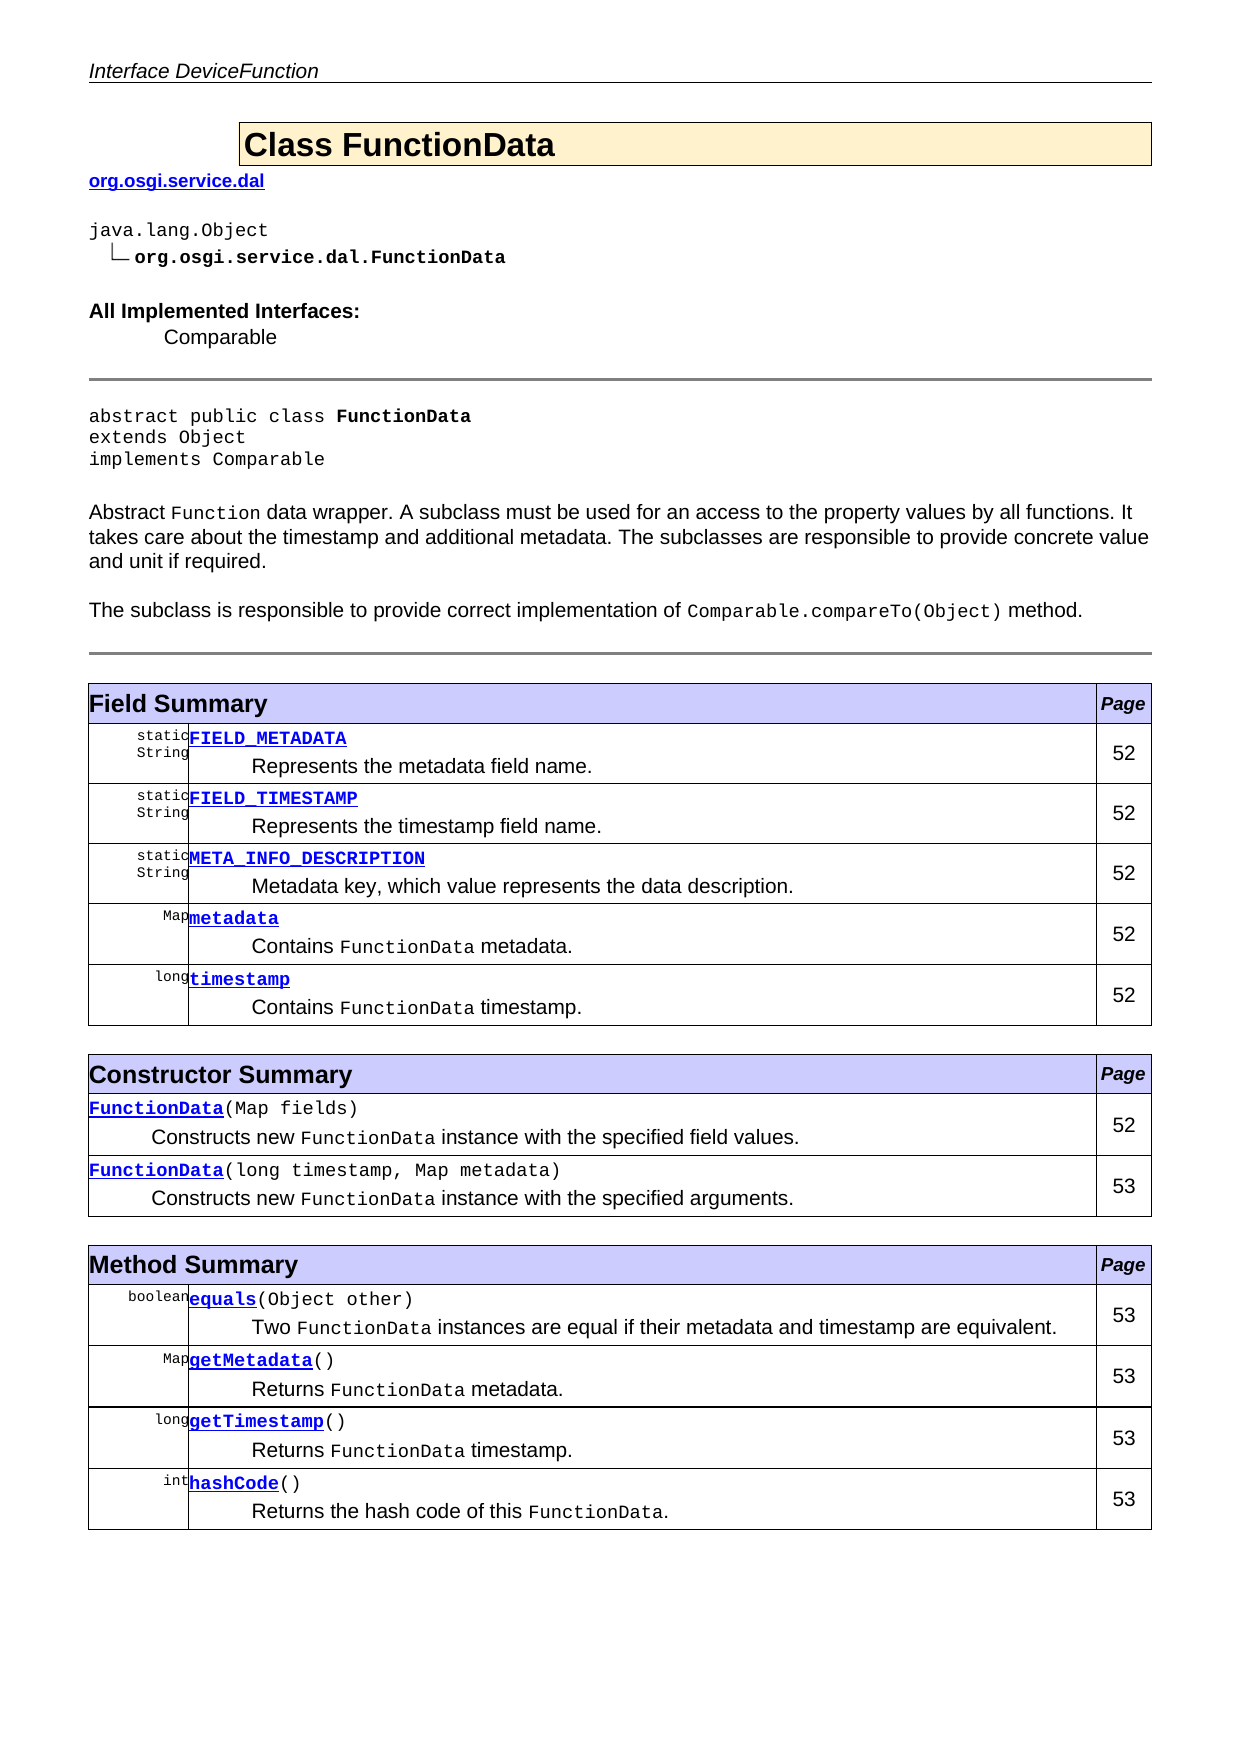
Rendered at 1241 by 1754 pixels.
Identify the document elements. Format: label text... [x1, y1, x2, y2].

table_cell static String [89, 844, 188, 903]
table_cell 52 [1097, 724, 1151, 783]
table_header Page [1097, 1055, 1151, 1093]
table_header Field Summary [89, 684, 1096, 723]
table_cell hashCode() Returns the hash code of this FunctionData. [189, 1469, 1096, 1529]
table_cell 52 [1097, 965, 1151, 1025]
table_cell timestamp Contains FunctionData timestamp. [189, 965, 1096, 1025]
table_cell FunctionData(long timestamp, Map metadata) Constructs new FunctionData instance with the specified arguments. [89, 1156, 1096, 1216]
table_header Page [1097, 684, 1151, 723]
text org.osgi.service.dal [88, 170, 1152, 191]
text Abstract Function data wrapper. A subclass must be used for an access to the property values by all functions. It takes care about the timestamp and additional metadata. The subclasses are responsible to provide concrete value and unit if required. [88, 500, 1152, 573]
text org.osgi.service.dal.FunctionData [88, 242, 1152, 269]
table_cell static String [89, 784, 188, 843]
table_cell Map [89, 904, 188, 964]
table_cell FunctionData(Map fields) Constructs new FunctionData instance with the specified field values. [89, 1094, 1096, 1154]
table_cell boolean [89, 1285, 188, 1345]
text abstract public class FunctionData [88, 407, 1152, 428]
text The subclass is responsible to provide correct implementation of Comparable.compareTo(Object) method. [88, 598, 1152, 623]
table_cell metadata Contains FunctionData metadata. [189, 904, 1096, 964]
table_cell long [89, 1408, 188, 1468]
table_cell Map [89, 1346, 188, 1406]
table_cell 52 [1097, 904, 1151, 964]
text Comparable [163, 325, 1152, 349]
table_cell static String [89, 724, 188, 783]
subtitle Class FunctionData [240, 123, 1151, 165]
table_cell 52 [1097, 844, 1151, 903]
table_cell getMetadata() Returns FunctionData metadata. [189, 1346, 1096, 1406]
table_cell FIELD_METADATA Represents the metadata field name. [189, 724, 1096, 783]
table_cell 53 [1097, 1156, 1151, 1216]
picture [111, 241, 135, 264]
text extends Object [88, 428, 1152, 449]
table_cell META_INFO_DESCRIPTION Metadata key, which value represents the data description. [189, 844, 1096, 903]
table_cell long [89, 965, 188, 1025]
table_cell 53 [1097, 1346, 1151, 1406]
table_header Method Summary [89, 1246, 1096, 1284]
table_cell getTimestamp() Returns FunctionData timestamp. [189, 1408, 1096, 1468]
table_cell 53 [1097, 1469, 1151, 1529]
subtitle All Implemented Interfaces: [88, 298, 1152, 322]
text java.lang.Object [88, 221, 1152, 242]
table_cell equals(Object other) Two FunctionData instances are equal if their metadata and timestamp are equivalent. [189, 1285, 1096, 1345]
table_cell 53 [1097, 1285, 1151, 1345]
text implements Comparable [88, 449, 1152, 471]
table_header Constructor Summary [89, 1055, 1096, 1093]
table_cell FIELD_TIMESTAMP Represents the timestamp field name. [189, 784, 1096, 843]
table_cell 52 [1097, 1094, 1151, 1154]
table_cell 52 [1097, 784, 1151, 843]
table_cell 53 [1097, 1408, 1151, 1468]
table_cell int [89, 1469, 188, 1529]
table_header Page [1097, 1246, 1151, 1284]
